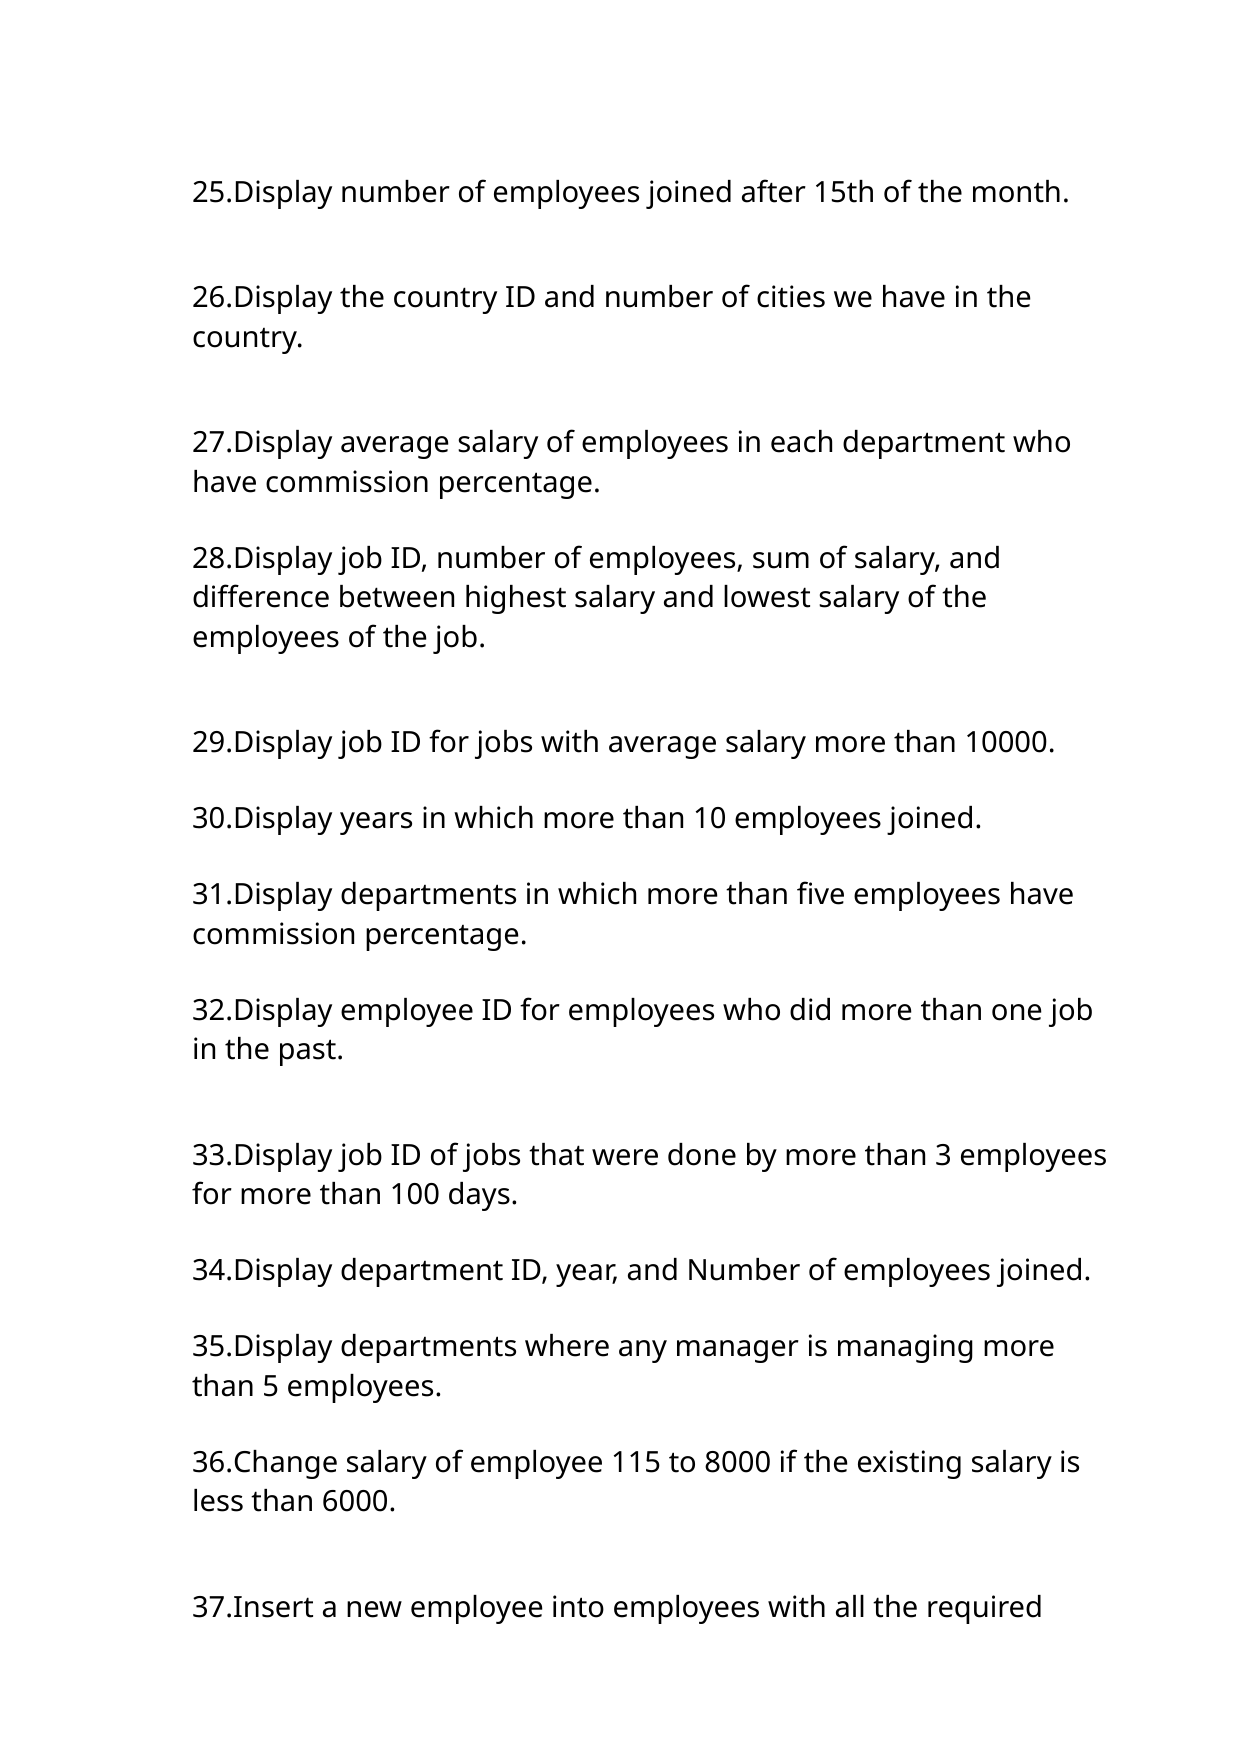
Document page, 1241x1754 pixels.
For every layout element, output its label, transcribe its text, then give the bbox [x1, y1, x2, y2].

list Display employee ID for employees who did more than one job in the past. [118, 989, 1122, 1068]
list Display departments where any manager is managing more than 5 employees. [118, 1325, 1122, 1405]
list Change salary of employee 115 to 8000 if the existing salary is less than 6000. [118, 1441, 1122, 1520]
list Display years in which more than 10 employees joined. [118, 798, 1122, 837]
list Display average salary of employees in each department who have commission percentage. [118, 422, 1122, 501]
list Display job ID, number of employees, sum of salary, and difference between highest salary and lowest salary of the employees of the job. [118, 537, 1122, 656]
list Display job ID for jobs with average salary more than 10000. [118, 722, 1122, 761]
list Display department ID, year, and Number of employees joined. [118, 1249, 1122, 1289]
list Insert a new employee into employees with all the required [118, 1586, 1122, 1626]
list Display departments in which more than five employees have commission percentage. [118, 873, 1122, 953]
list Display job ID of jobs that were done by more than 3 employees for more than 100 days. [118, 1134, 1122, 1213]
list Display the country ID and number of cities we have in the country. [118, 277, 1122, 356]
list Display number of employees joined after 15th of the month. [118, 171, 1122, 211]
